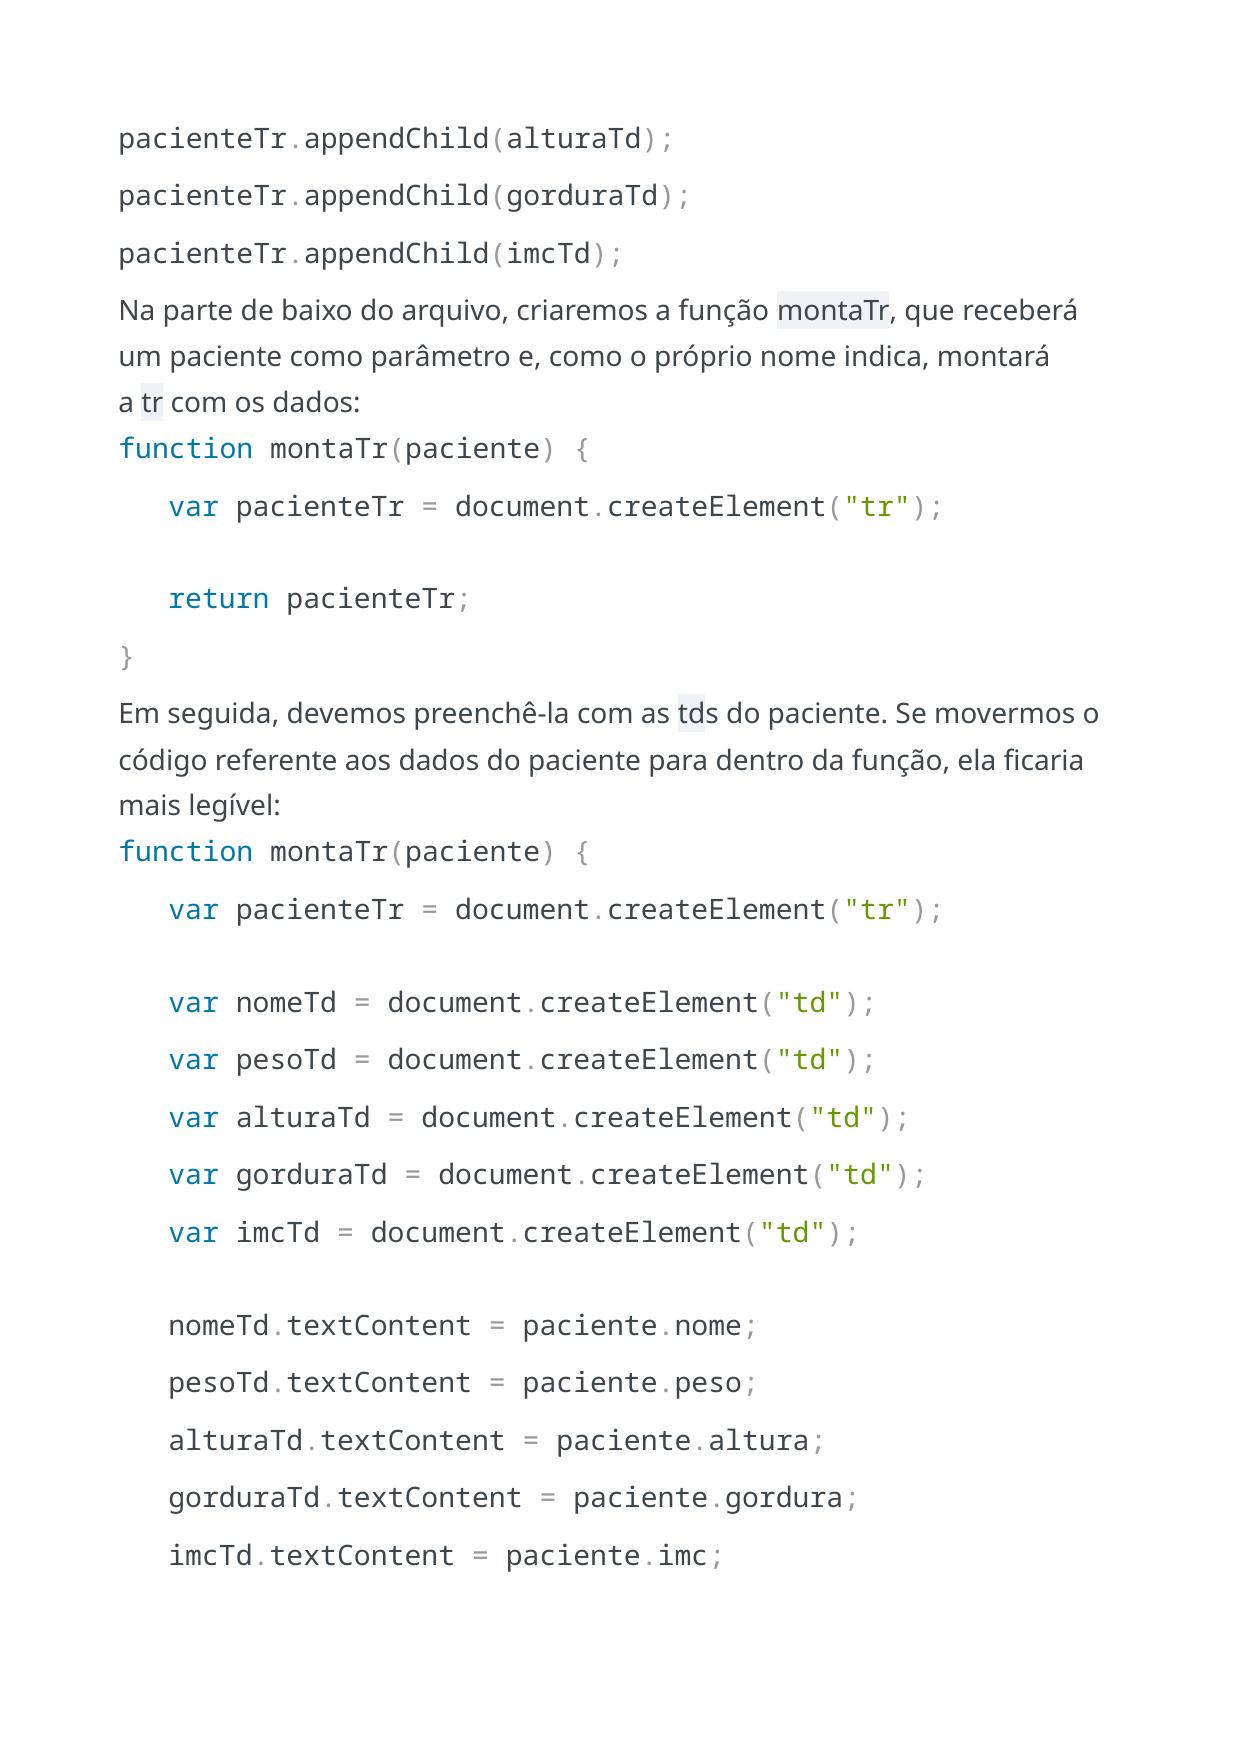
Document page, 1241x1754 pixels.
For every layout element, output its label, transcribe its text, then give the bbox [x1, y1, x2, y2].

text nomeTd.textContent = paciente.nome; [118, 1305, 1122, 1343]
text pacienteTr.appendChild(gorduraTd); [118, 176, 1122, 214]
text pesoTd.textContent = paciente.peso; [118, 1362, 1122, 1401]
text var gorduraTd = document.createElement("td"); [118, 1154, 1122, 1193]
text pacienteTr.appendChild(alturaTd); [118, 118, 1122, 156]
text function montaTr(paciente) { [118, 428, 1122, 467]
text var pacienteTr = document.createElement("tr"); [118, 486, 1122, 524]
text alturaTd.textContent = paciente.altura; [118, 1420, 1122, 1458]
text var imcTd = document.createElement("td"); [118, 1212, 1122, 1250]
text gorduraTd.textContent = paciente.gordura; [118, 1477, 1122, 1516]
text var alturaTd = document.createElement("td"); [118, 1097, 1122, 1135]
text return pacienteTr; [118, 579, 1122, 617]
text var pesoTd = document.createElement("td"); [118, 1039, 1122, 1078]
text Em seguida, devemos preenchê-la com as tds do paciente. Se movermos o código referente aos dados do paciente para dentro da função, ela ficaria mais legível: [118, 694, 1122, 824]
text } [118, 636, 1122, 675]
text function montaTr(paciente) { [118, 832, 1122, 870]
text var pacienteTr = document.createElement("tr"); [118, 889, 1122, 927]
text imcTd.textContent = paciente.imc; [118, 1535, 1122, 1573]
text Na parte de baixo do arquivo, criaremos a função montaTr, que receberá um paciente como parâmetro e, como o próprio nome indica, montará a tr com os dados: [118, 291, 1122, 421]
text pacienteTr.appendChild(imcTd); [118, 233, 1122, 271]
text var nomeTd = document.createElement("td"); [118, 982, 1122, 1020]
